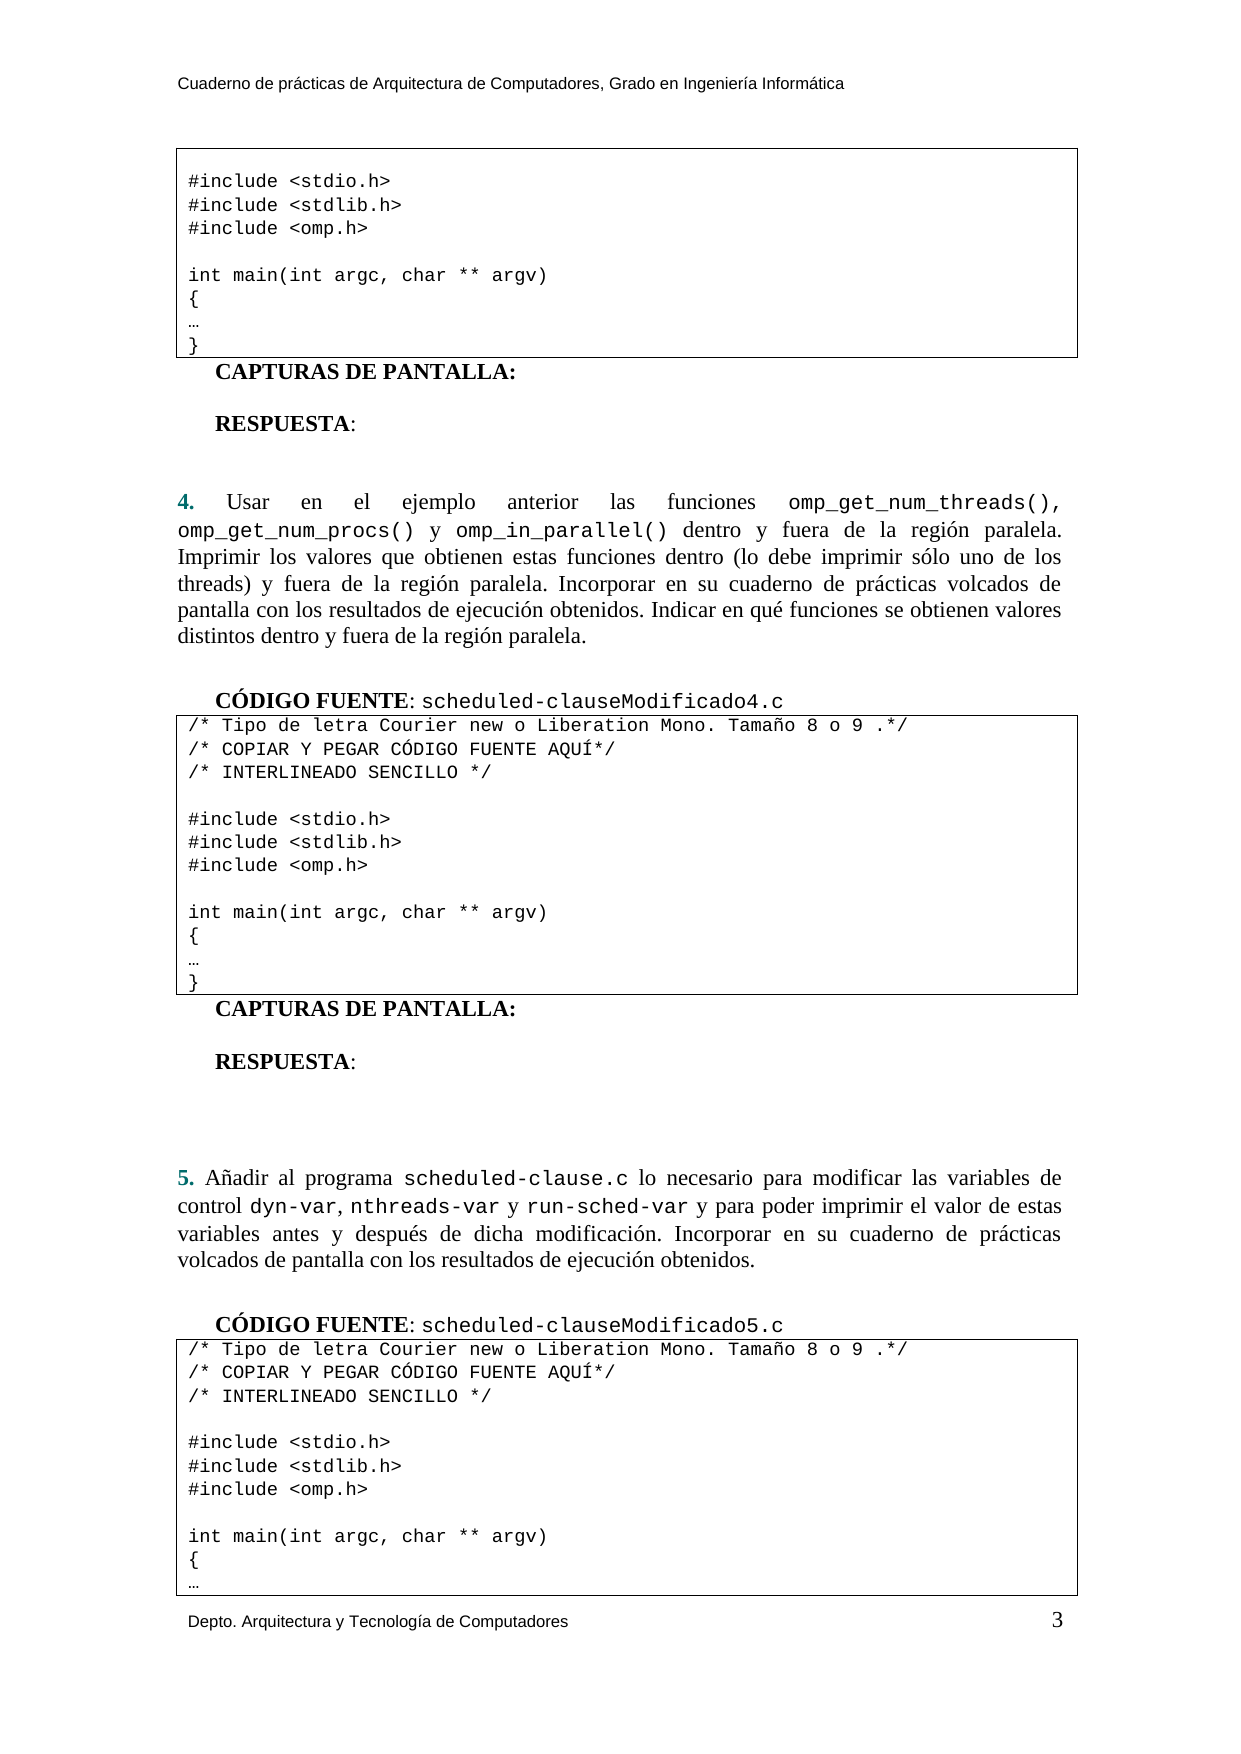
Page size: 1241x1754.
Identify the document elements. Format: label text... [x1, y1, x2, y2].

list 5. Añadir al programa scheduled-clause.c lo necesario para modificar las variables de control dyn-var, nthreads-var y run-sched-var y para poder imprimir el valor de estas variables antes y después de dicha modificación. Incorporar en su cuaderno de prácticas volcados de pantalla con los resultados de ejecución obtenidos. [177, 1164, 1063, 1272]
table_header /* Tipo de letra Courier new o Liberation Mono. Tamaño 8 o 9 .*/ /* COPIAR Y PEGAR CÓDIGO FUENTE AQUÍ*/ /* INTERLINEADO SENCILLO */ #include <stdio.h> #include <stdlib.h> #include <omp.h> int main(int argc, char ** argv) { … } [177, 716, 1077, 994]
text CÓDIGO FUENTE: scheduled-clauseModificado5.c [215, 1311, 1063, 1339]
table_header #include <stdio.h> #include <stdlib.h> #include <omp.h> int main(int argc, char ** argv) { … } [177, 149, 1077, 357]
text CÓDIGO FUENTE: scheduled-clauseModificado4.c [215, 688, 1063, 715]
text RESPUESTA: [215, 1048, 1063, 1074]
text CAPTURAS DE PANTALLA: [215, 995, 1063, 1022]
text CAPTURAS DE PANTALLA: [215, 358, 1063, 384]
list 4. Usar en el ejemplo anterior las funciones omp_get_num_threads(), omp_get_num_procs() y omp_in_parallel() dentro y fuera de la región paralela. Imprimir los valores que obtienen estas funciones dentro (lo debe imprimir sólo uno de los threads) y fuera de la región paralela. Incorporar en su cuaderno de prácticas volcados de pantalla con los resultados de ejecución obtenidos. Indicar en qué funciones se obtienen valores distintos dentro y fuera de la región paralela. [177, 488, 1063, 649]
table_header /* Tipo de letra Courier new o Liberation Mono. Tamaño 8 o 9 .*/ /* COPIAR Y PEGAR CÓDIGO FUENTE AQUÍ*/ /* INTERLINEADO SENCILLO */ #include <stdio.h> #include <stdlib.h> #include <omp.h> int main(int argc, char ** argv) { … [177, 1340, 1077, 1594]
text RESPUESTA: [215, 410, 1063, 437]
